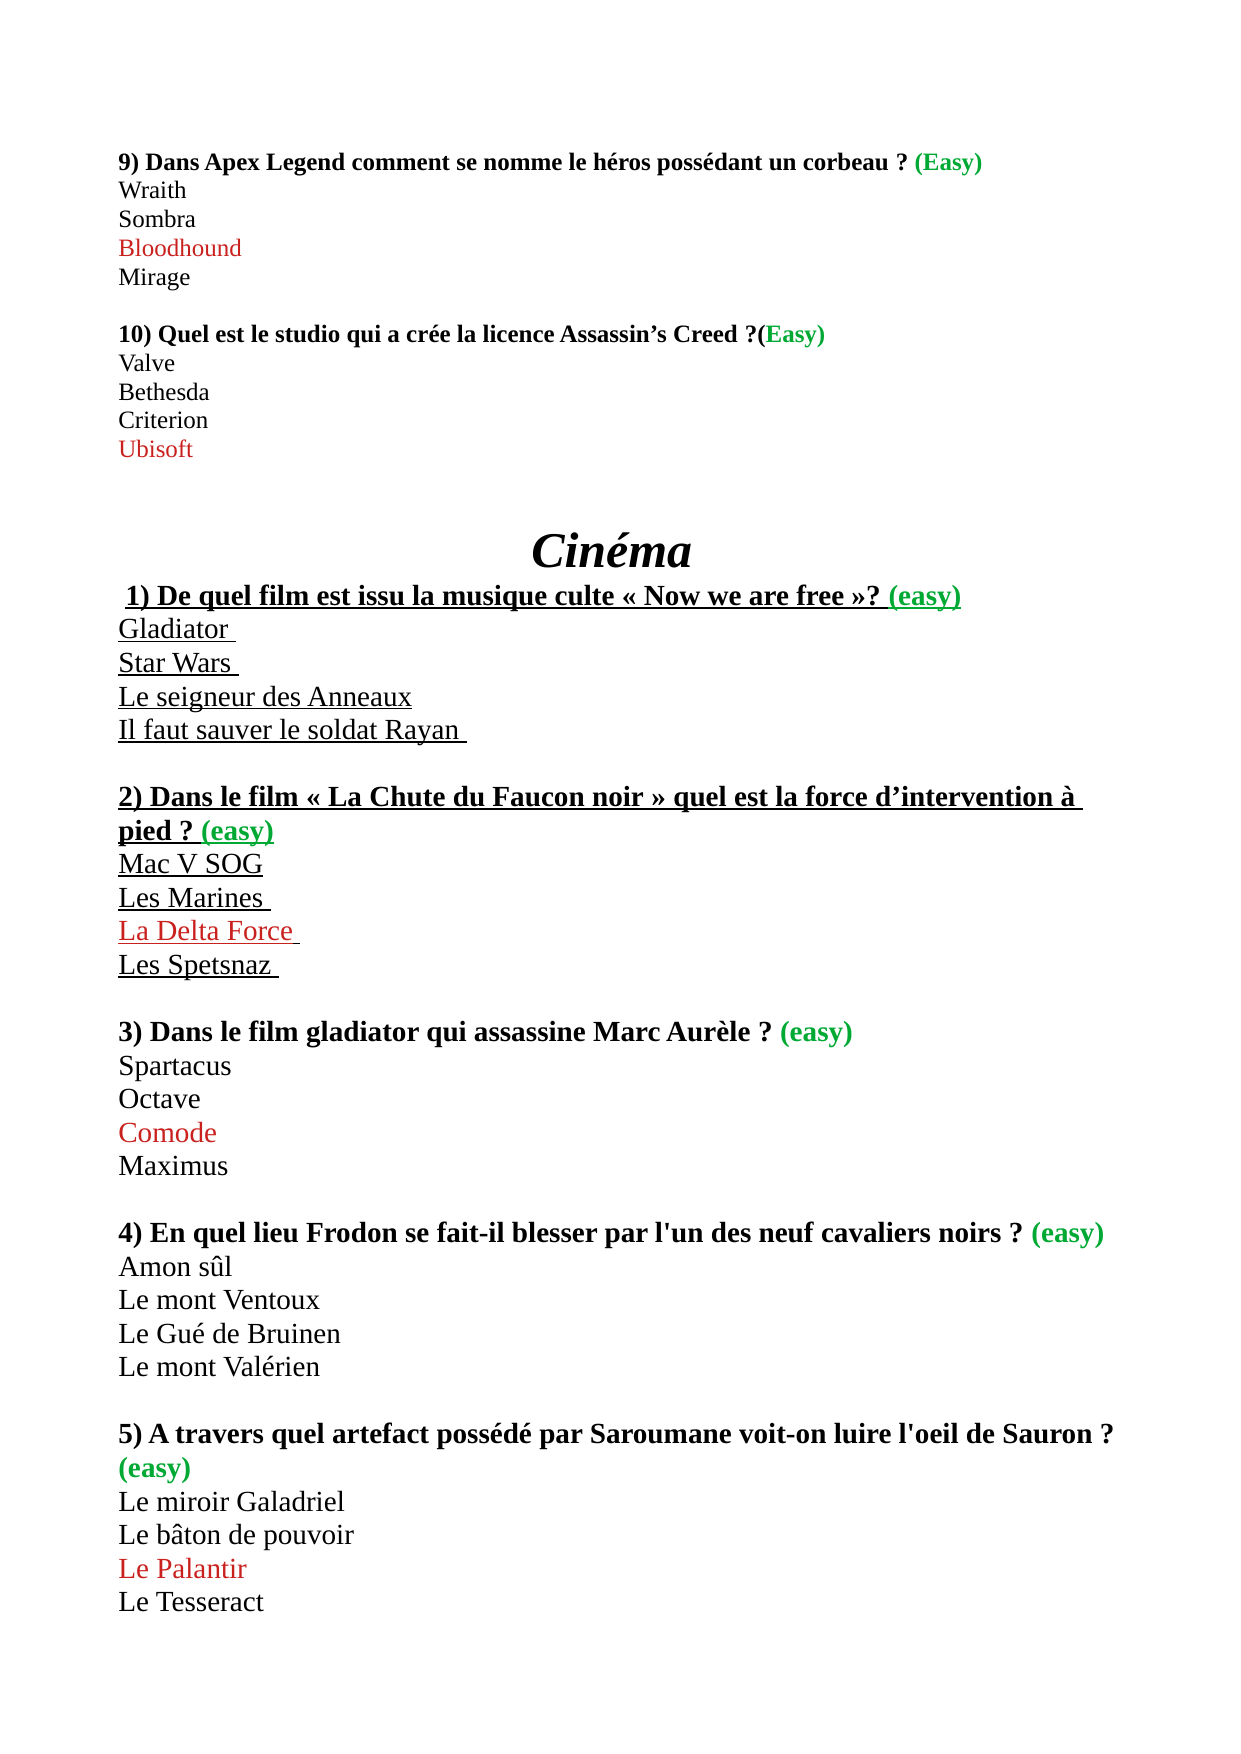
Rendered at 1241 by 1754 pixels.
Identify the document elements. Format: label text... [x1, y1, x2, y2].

text Il faut sauver le soldat Rayan [118, 712, 1122, 746]
text 1) De quel film est issu la musique culte « Now we are free »? (easy) [118, 578, 1122, 612]
text Bloodhound [118, 233, 1122, 262]
text Valve [118, 348, 1122, 377]
text Le seigneur des Anneaux [118, 679, 1122, 712]
text Wraith [118, 176, 1122, 204]
text Les Marines [118, 880, 1122, 913]
text Criterion [118, 406, 1122, 434]
text Le miroir Galadriel [118, 1484, 1122, 1517]
text 2) Dans le film « La Chute du Faucon noir » quel est la force d’intervention à pied ? (easy) [118, 779, 1122, 846]
text Le mont Ventoux [118, 1282, 1122, 1316]
text 4) En quel lieu Frodon se fait-il blesser par l'un des neuf cavaliers noirs ? (easy) [118, 1215, 1122, 1249]
text Bethesda [118, 377, 1122, 406]
text Mirage [118, 262, 1122, 291]
text Le Gué de Bruinen [118, 1316, 1122, 1349]
text Cinéma [118, 521, 1122, 578]
text Amon sûl [118, 1249, 1122, 1282]
text Sombra [118, 204, 1122, 233]
text 9) Dans Apex Legend comment se nomme le héros possédant un corbeau ? (Easy) [118, 147, 1122, 176]
text Mac V SOG [118, 846, 1122, 880]
text Les Spetsnaz [118, 947, 1122, 981]
text Maximus [118, 1148, 1122, 1182]
text 10) Quel est le studio qui a crée la licence Assassin’s Creed ?(Easy) [118, 319, 1122, 348]
text Comode [118, 1115, 1122, 1148]
text Star Wars [118, 645, 1122, 679]
text 3) Dans le film gladiator qui assassine Marc Aurèle ? (easy) [118, 1014, 1122, 1048]
text Le Tesseract [118, 1584, 1122, 1618]
text Le bâton de pouvoir [118, 1517, 1122, 1551]
text Octave [118, 1081, 1122, 1115]
text Gladiator [118, 612, 1122, 645]
text La Delta Force [118, 913, 1122, 947]
text 5) A travers quel artefact possédé par Saroumane voit-on luire l'oeil de Sauron ? (easy) [118, 1417, 1122, 1484]
text Ubisoft [118, 434, 1122, 463]
text Le Palantir [118, 1551, 1122, 1584]
text Spartacus [118, 1048, 1122, 1081]
text Le mont Valérien [118, 1349, 1122, 1383]
